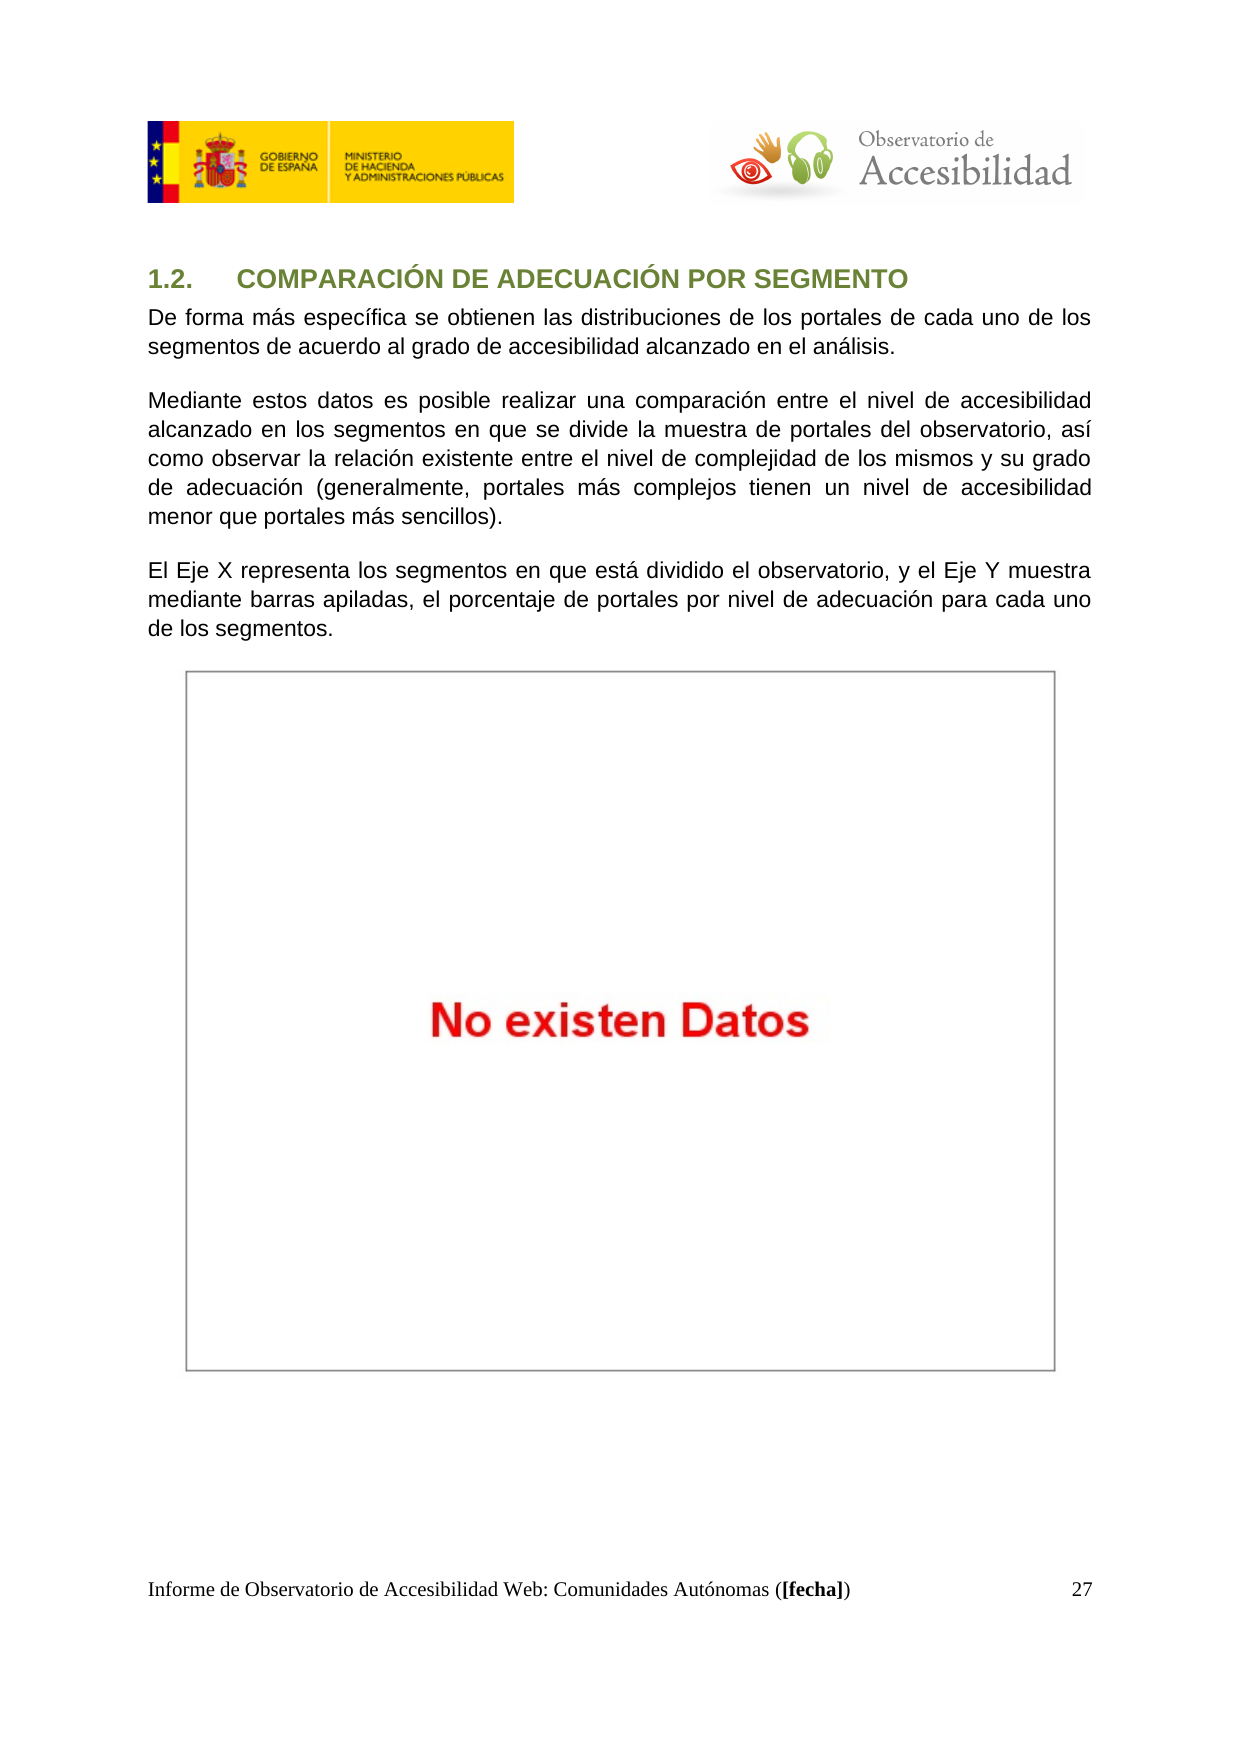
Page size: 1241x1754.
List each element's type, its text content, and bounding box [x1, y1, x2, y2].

picture [178, 668, 1062, 1378]
picture [710, 122, 1086, 205]
picture [147, 121, 514, 203]
text Mediante estos datos es posible realizar una comparación entre el nivel de accesibilidad alcanzado en los segmentos en que se divide la muestra de portales del observatorio, así como observar la relación existente entre el nivel de complejidad de los mismos y su grado de adecuación (generalmente, portales más complejos tienen un nivel de accesibilidad menor que portales más sencillos). [148, 387, 1092, 529]
text De forma más específica se obtienen las distribuciones de los portales de cada uno de los segmentos de acuerdo al grado de accesibilidad alcanzado en el análisis. [148, 304, 1092, 359]
list Comparación de adecuación por segmento [148, 263, 1092, 294]
text El Eje X representa los segmentos en que está dividido el observatorio, y el Eje Y muestra mediante barras apiladas, el porcentaje de portales por nivel de adecuación para cada uno de los segmentos. [148, 557, 1092, 641]
